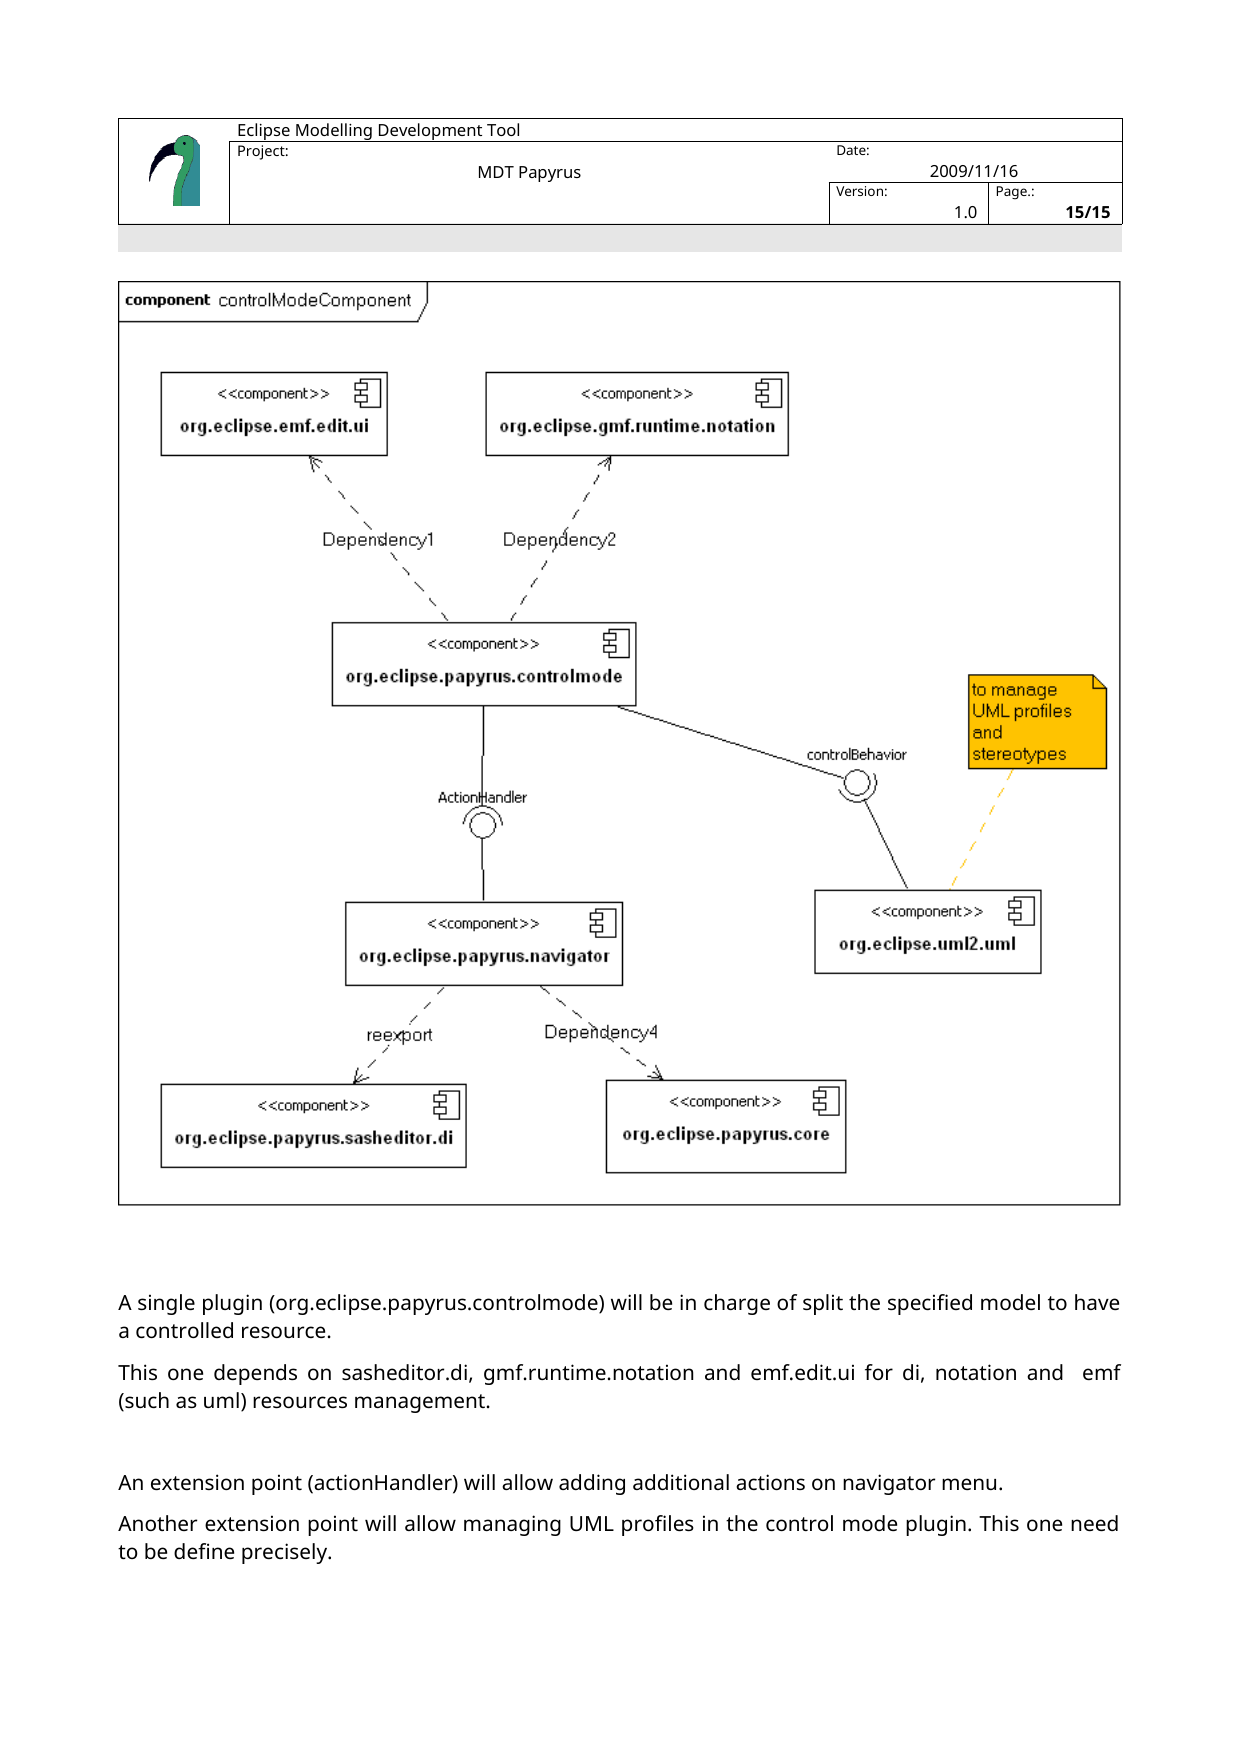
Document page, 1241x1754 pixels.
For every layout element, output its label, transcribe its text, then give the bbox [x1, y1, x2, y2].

text A single plugin (org.eclipse.papyrus.controlmode) will be in charge of split the specified model to have a controlled resource. [118, 1288, 1122, 1345]
text An extension point (actionHandler) will allow adding additional actions on navigator menu. [118, 1468, 1122, 1496]
picture [147, 133, 201, 209]
text Another extension point will allow managing UML profiles in the control mode plugin. This one need to be define precisely. [118, 1509, 1122, 1566]
text This one depends on sasheditor.di, gmf.runtime.notation and emf.edit.ui for di, notation and emf (such as uml) resources management. [118, 1358, 1122, 1414]
picture [118, 281, 1122, 1207]
